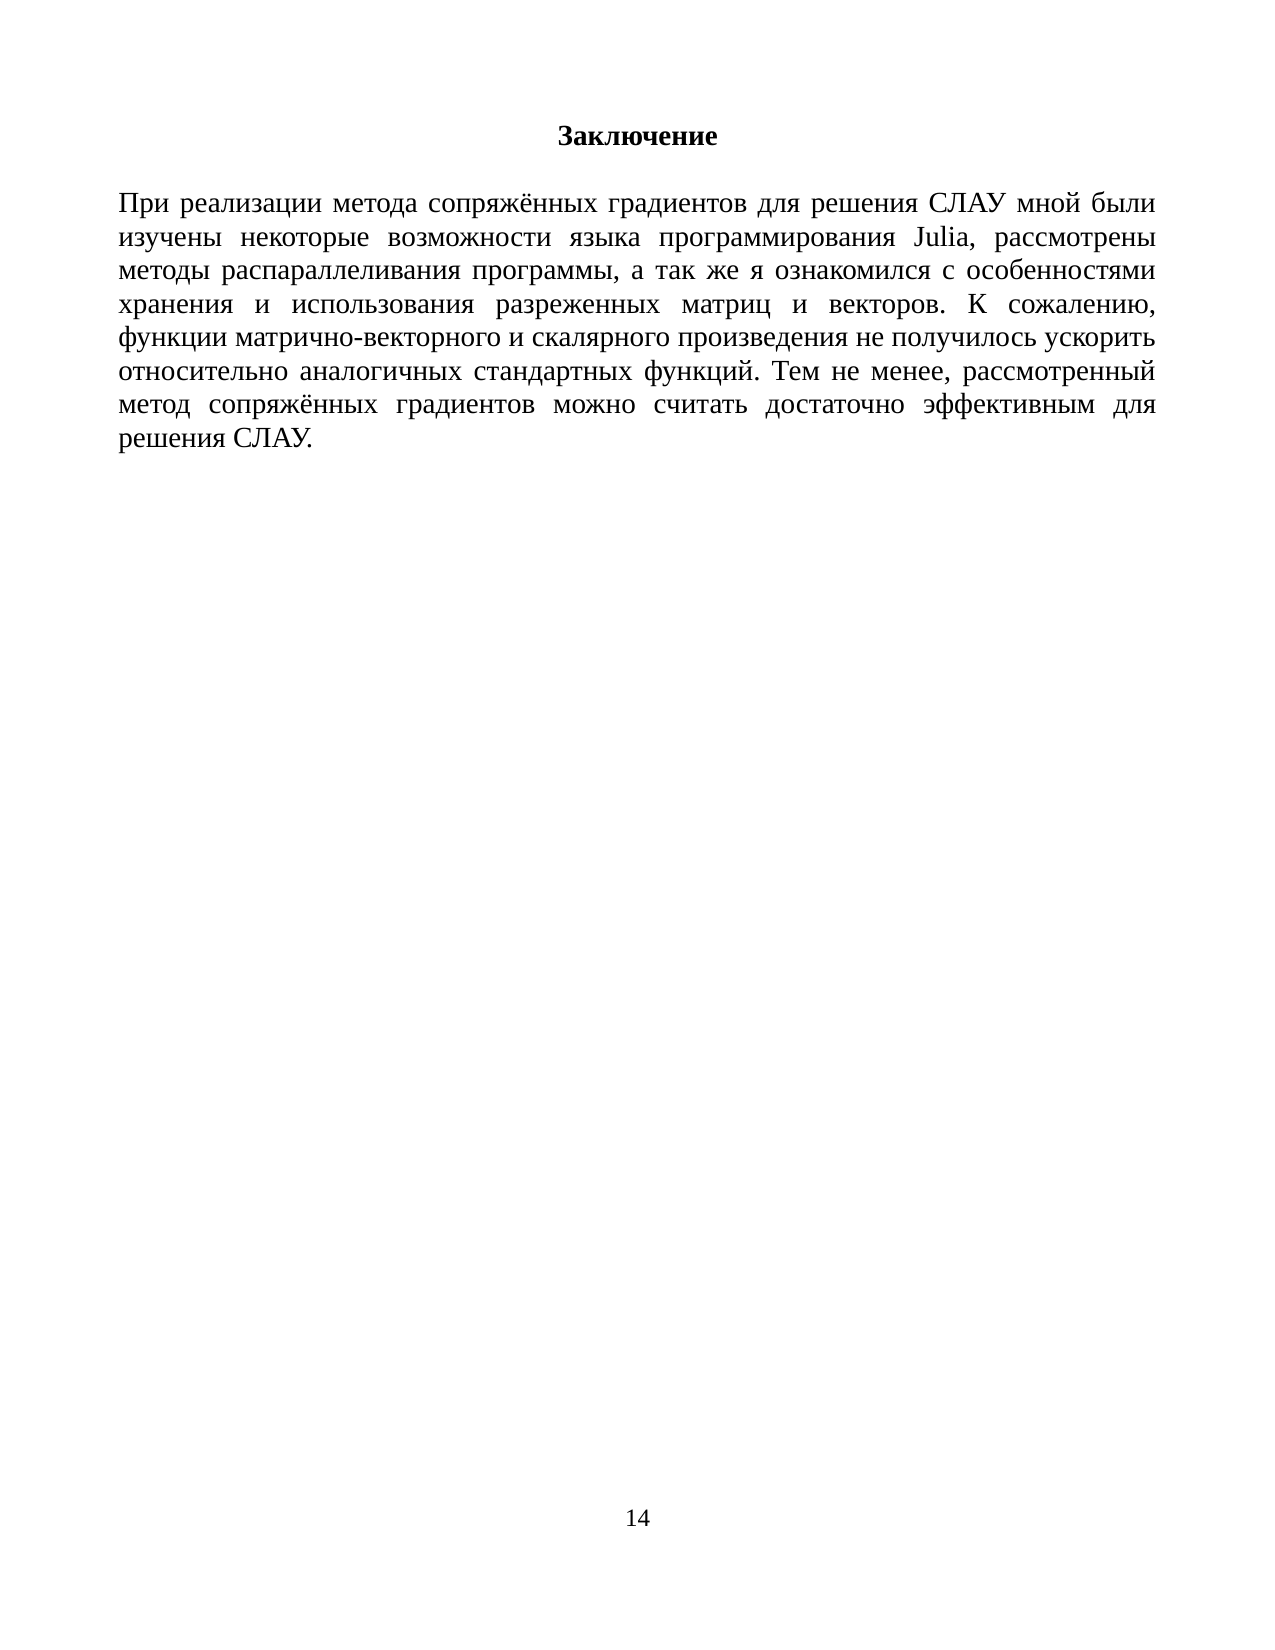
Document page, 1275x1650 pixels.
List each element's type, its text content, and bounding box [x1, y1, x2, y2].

text Заключение [118, 118, 1157, 152]
text При реализации метода сопряжённых градиентов для решения СЛАУ мной были изучены некоторые возможности языка программирования Julia, рассмотрены методы распараллеливания программы, а так же я ознакомился с особенностями хранения и использования разреженных матриц и векторов. К сожалению, функции матрично-векторного и скалярного произведения не получилось ускорить относительно аналогичных стандартных функций. Тем не менее, рассмотренный метод сопряжённых градиентов можно считать достаточно эффективным для решения СЛАУ. [118, 185, 1157, 453]
